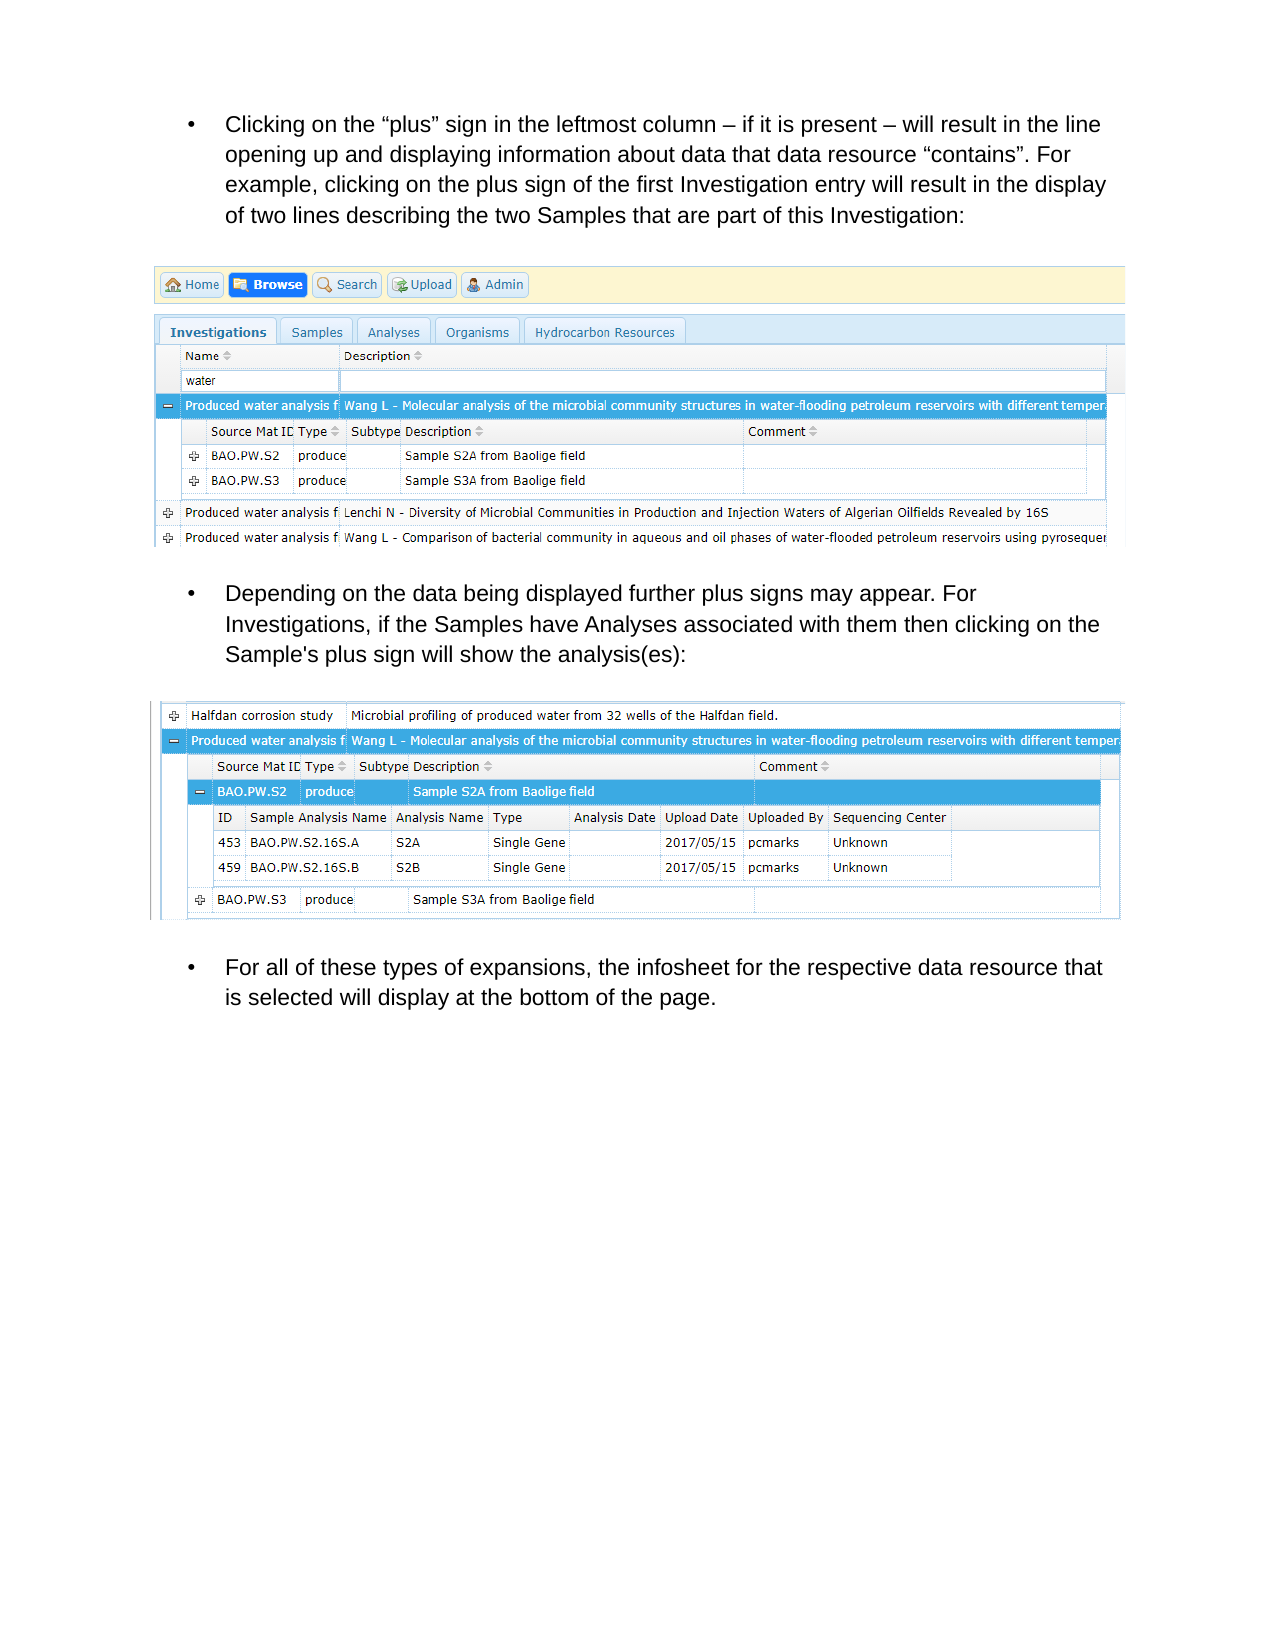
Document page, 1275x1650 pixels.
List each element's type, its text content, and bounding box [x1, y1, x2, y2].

list Depending on the data being displayed further plus signs may appear. For Investigations, if the Samples have Analyses associated with them then clicking on the Sample's plus sign will show the analysis(es): [187, 580, 1125, 667]
picture [150, 701, 1125, 920]
picture [150, 262, 1125, 547]
list For all of these types of expansions, the infosheet for the respective data resource that is selected will display at the bottom of the page. [187, 953, 1125, 1010]
list Clicking on the “plus” sign in the leftmost column – if it is present – will result in the line opening up and displaying information about data that data resource “contains”. For example, clicking on the plus sign of the first Investigation entry will result in the display of two lines describing the two Samples that are part of this Investigation: [187, 111, 1125, 228]
